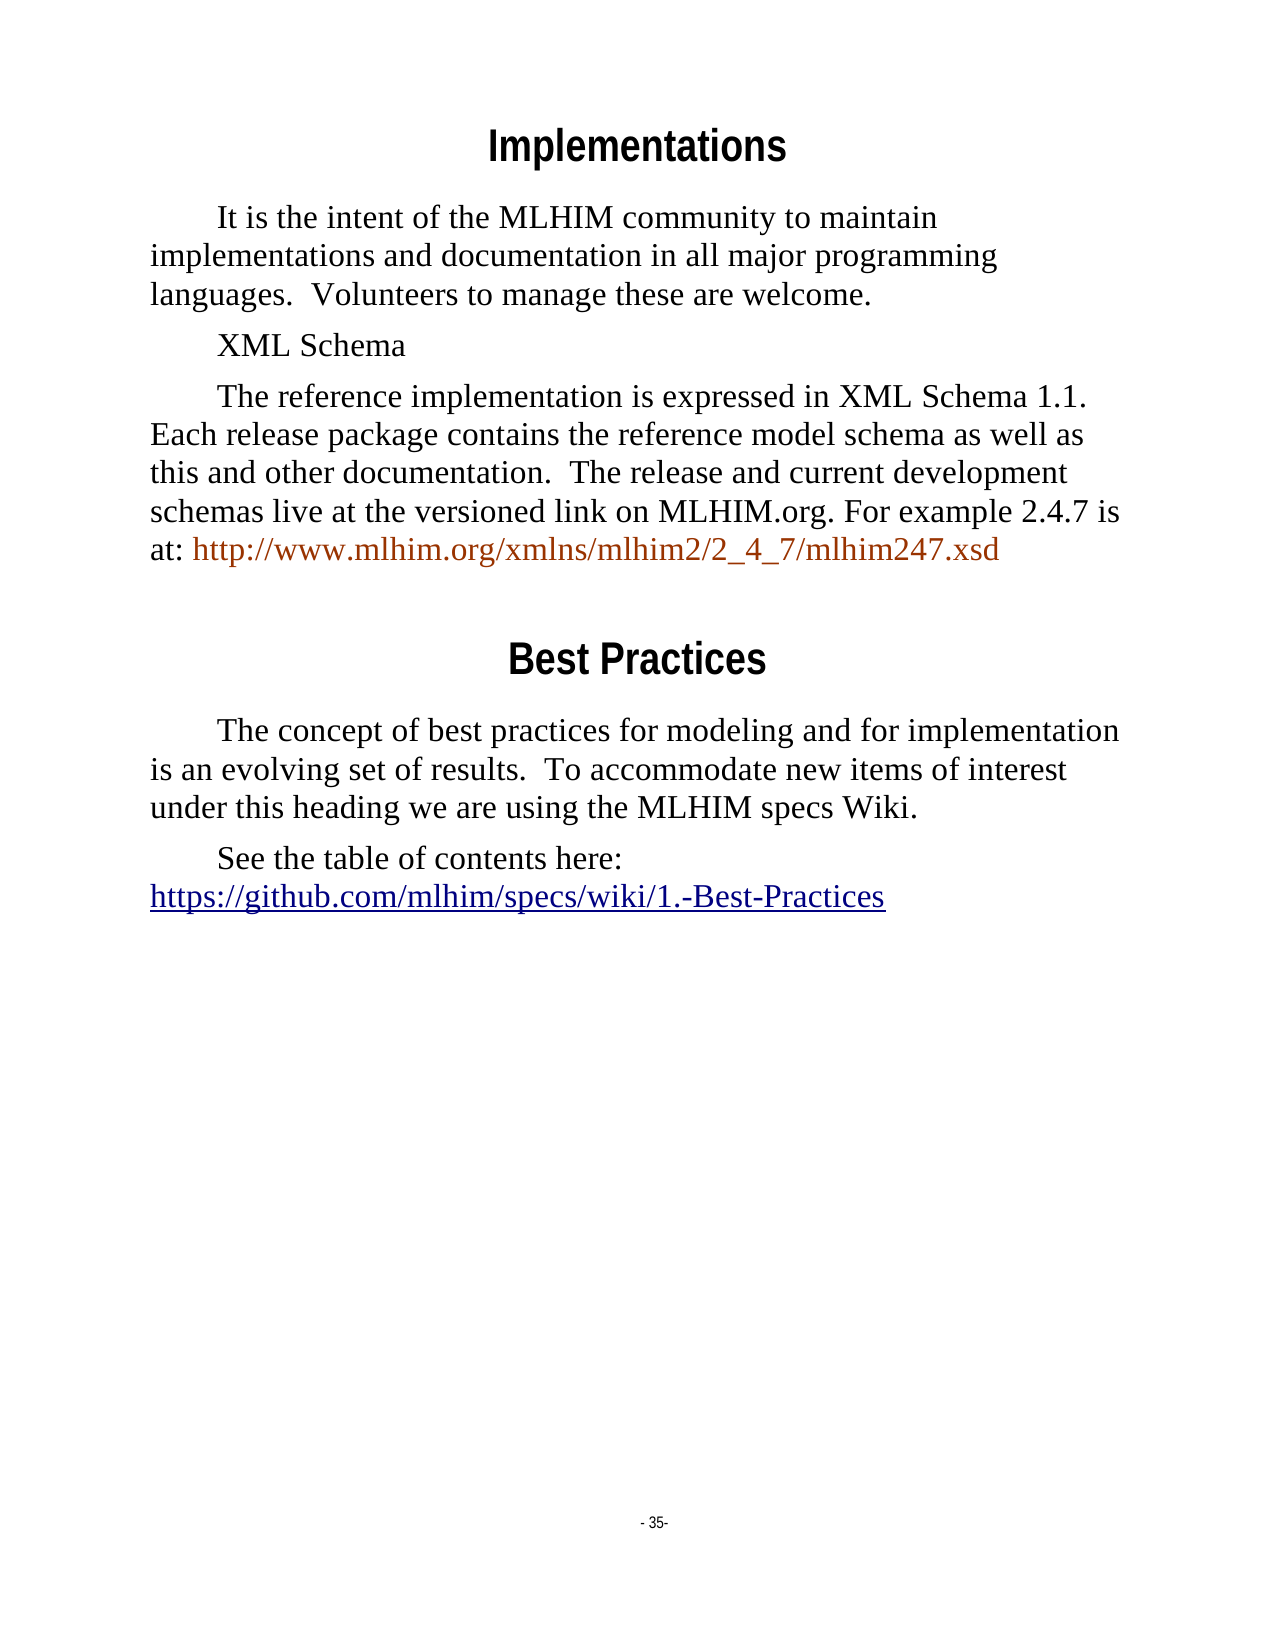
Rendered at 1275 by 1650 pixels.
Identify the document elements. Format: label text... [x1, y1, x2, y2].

text XML Schema [150, 325, 1125, 363]
text See the table of contents here: https://github.com/mlhim/specs/wiki/1.-Best-Practices [150, 838, 1125, 915]
text The reference implementation is expressed in XML Schema 1.1. Each release package contains the reference model schema as well as this and other documentation. The release and current development schemas live at the versioned link on MLHIM.org. For example 2.4.7 is at: http://www.mlhim.org/xmlns/mlhim2/2_4_7/mlhim247.xsd [150, 376, 1125, 568]
text The concept of best practices for modeling and for implementation is an evolving set of results. To accommodate new items of interest under this heading we are using the MLHIM specs Wiki. [150, 710, 1125, 825]
text It is the intent of the MLHIM community to maintain implementations and documentation in all major programming languages. Volunteers to manage these are welcome. [150, 197, 1125, 312]
